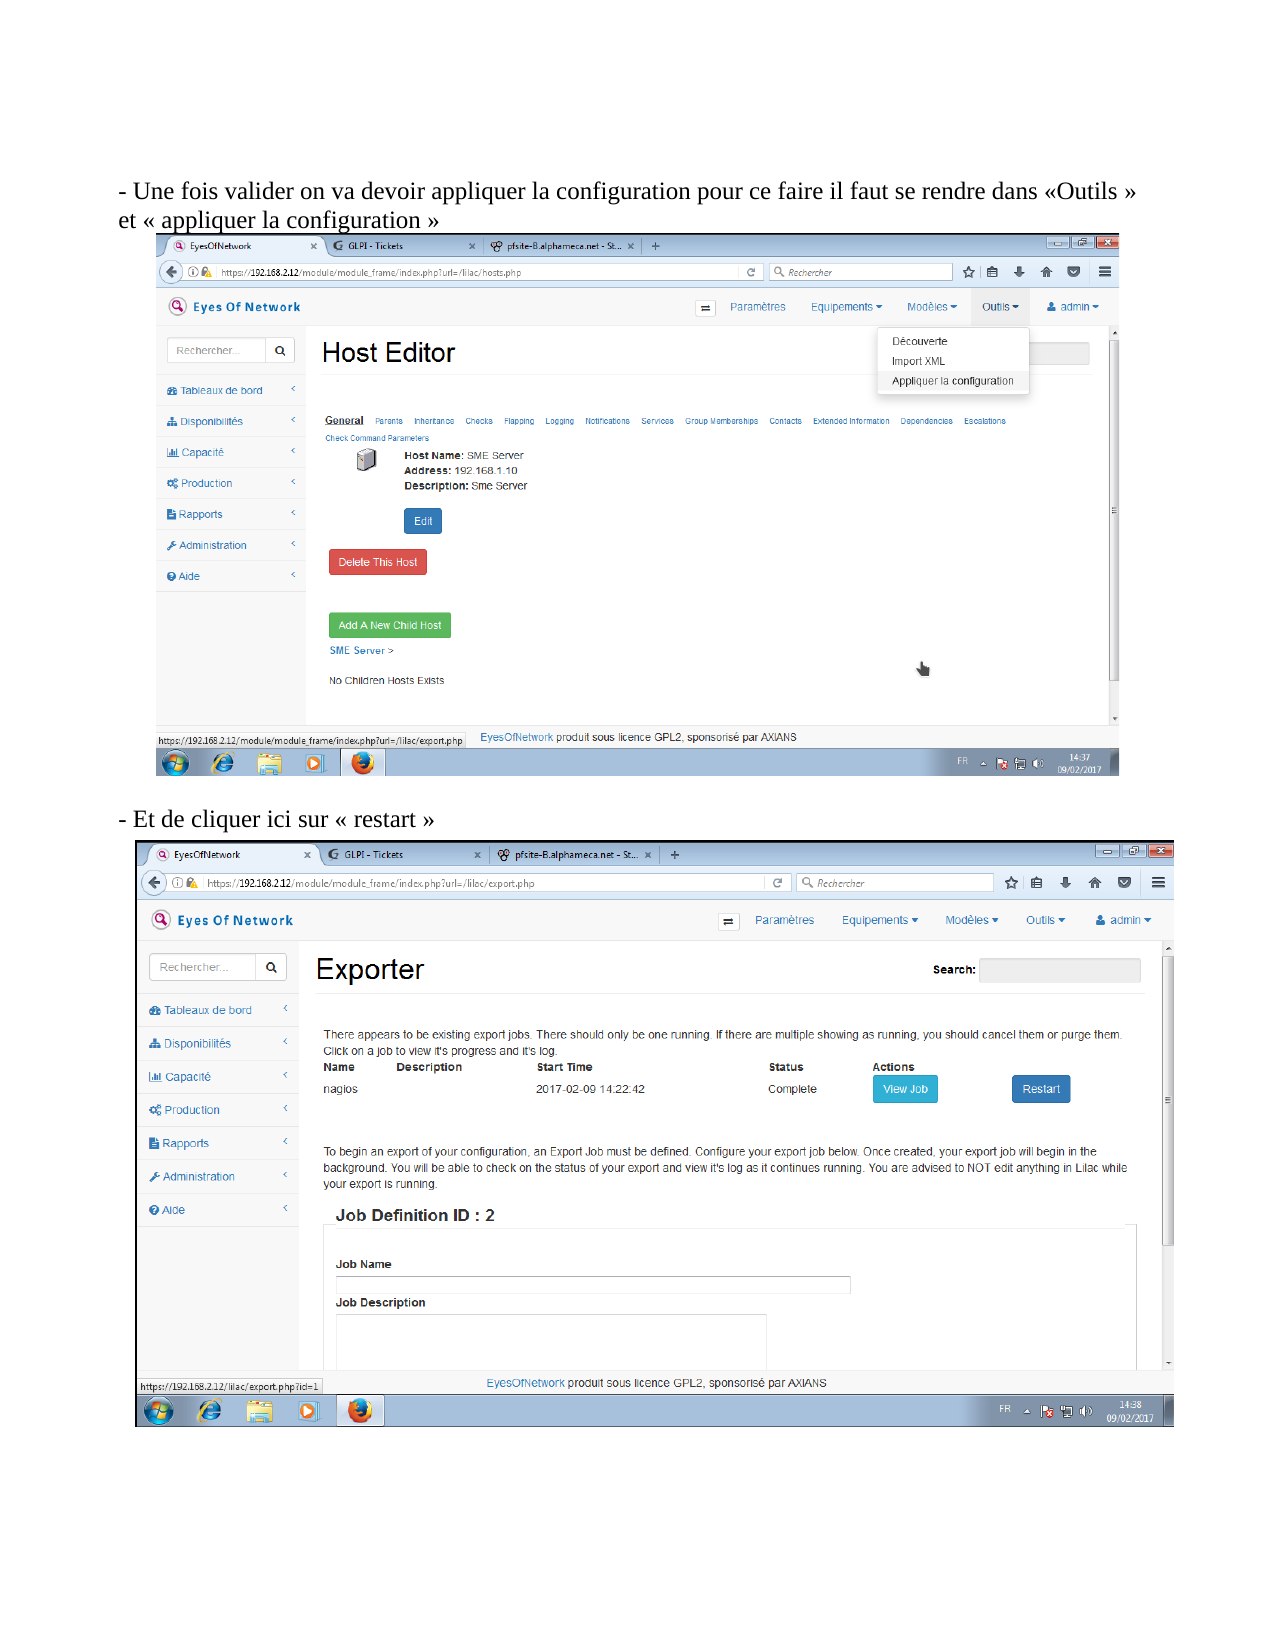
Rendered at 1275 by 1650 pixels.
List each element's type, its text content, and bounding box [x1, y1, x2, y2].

picture [135, 840, 1174, 1427]
text - Et de cliquer ici sur « restart » [118, 804, 1157, 833]
text - Une fois valider on va devoir appliquer la configuration pour ce faire il faut se rendre dans «Outils » et « appliquer la configuration » [118, 176, 1157, 234]
picture [156, 233, 1120, 776]
